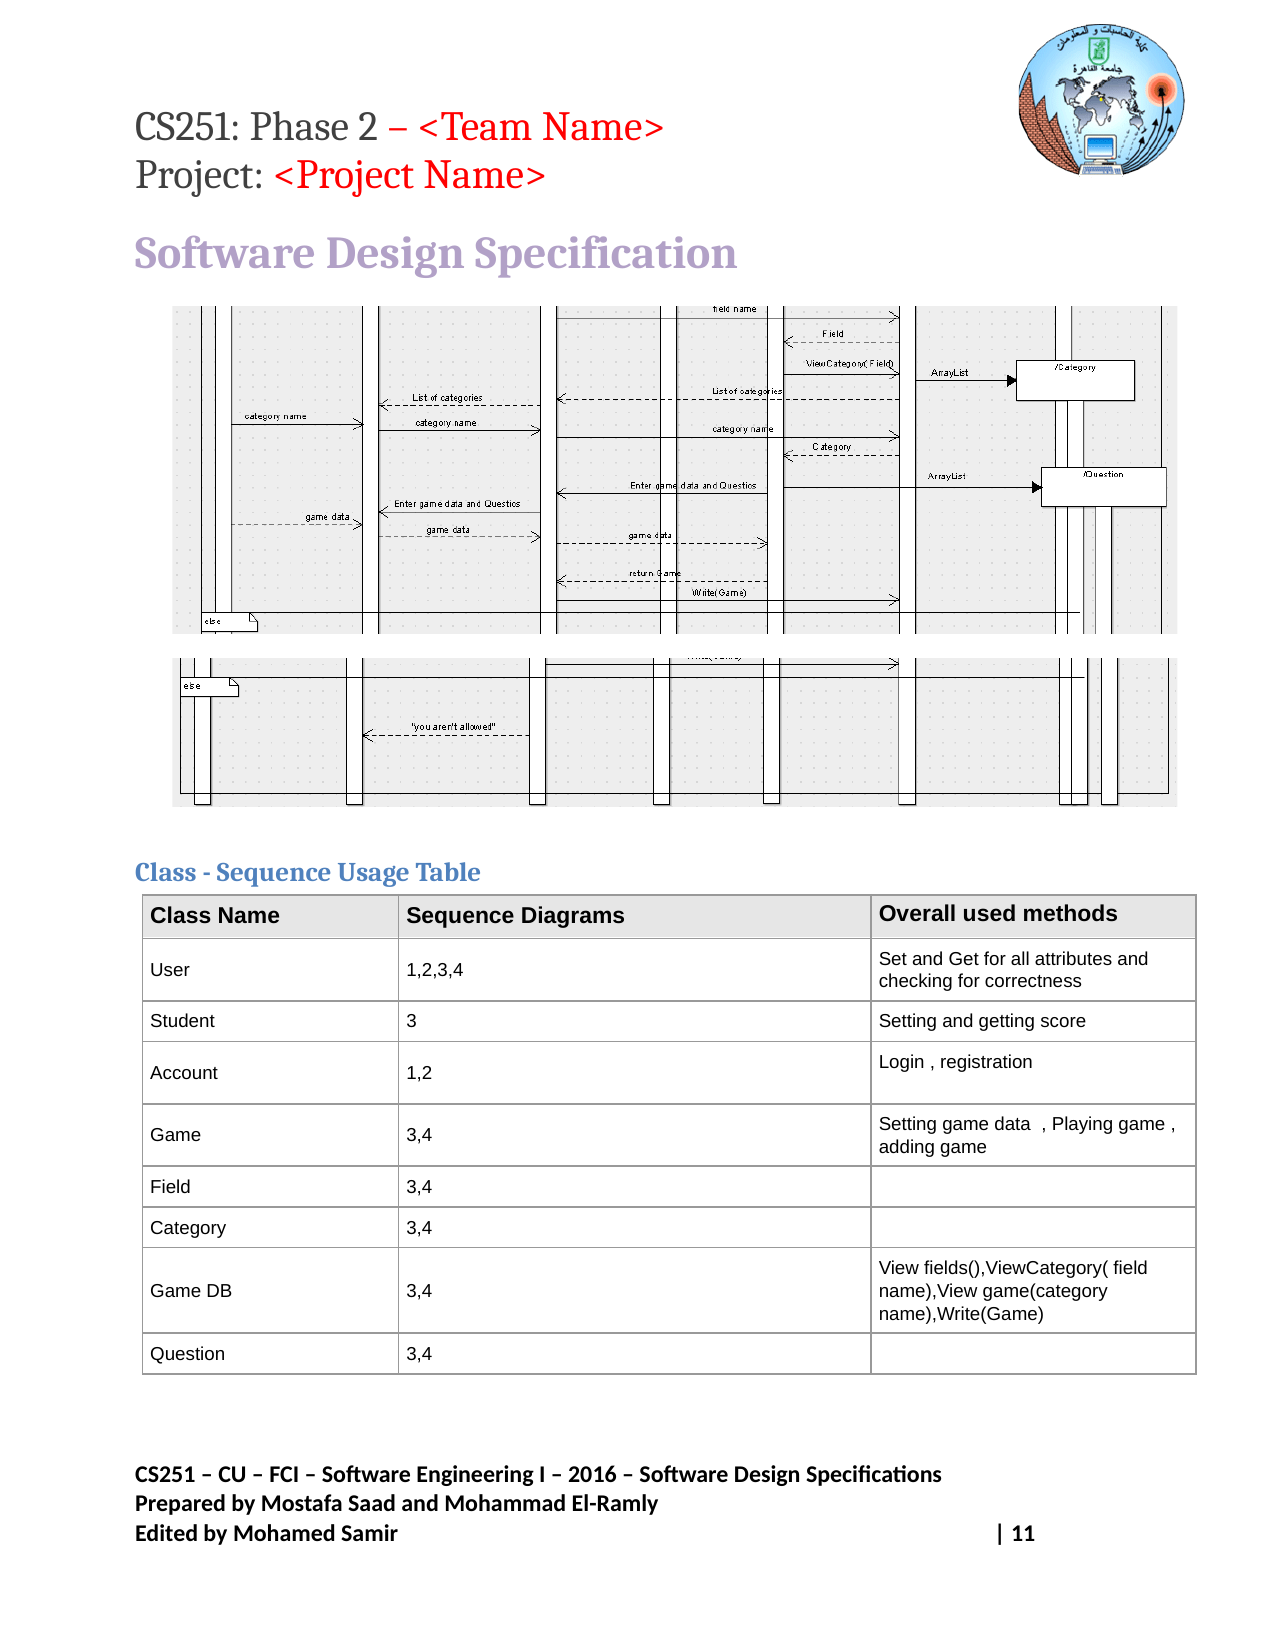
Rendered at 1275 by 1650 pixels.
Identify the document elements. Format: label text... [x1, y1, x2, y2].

table_cell Category [143, 1208, 398, 1247]
table_cell Student [143, 1002, 398, 1041]
table_cell [872, 1167, 1195, 1206]
table_cell Setting and getting score [872, 1002, 1195, 1041]
table_cell View fields(),ViewCategory( field name),View game(category name),Write(Game) [872, 1248, 1195, 1332]
table_header Overall used methods [872, 896, 1195, 937]
table_header Sequence Diagrams [399, 896, 870, 937]
table_cell Field [143, 1167, 398, 1206]
table_cell [872, 1208, 1195, 1247]
table_cell [872, 1334, 1195, 1373]
table_cell User [143, 939, 398, 1000]
table_cell Question [143, 1334, 398, 1373]
table_cell 3,4 [399, 1167, 870, 1206]
table_cell Account [143, 1042, 398, 1103]
subtitle Class - Sequence Usage Table [135, 857, 1140, 888]
table_cell Game DB [143, 1248, 398, 1332]
table_cell 3 [399, 1002, 870, 1041]
table_header Class Name [143, 896, 398, 937]
table_cell Setting game data , Playing game , adding game [872, 1105, 1195, 1165]
table_cell Game [143, 1105, 398, 1165]
table_cell Login , registration [872, 1042, 1195, 1103]
table_cell 3,4 [399, 1105, 870, 1165]
table_cell 1,2,3,4 [399, 939, 870, 1000]
table_cell 3,4 [399, 1208, 870, 1247]
table_cell 1,2 [399, 1042, 870, 1103]
table_cell 3,4 [399, 1248, 870, 1332]
table_cell Set and Get for all attributes and checking for correctness [872, 939, 1195, 1000]
table_cell 3,4 [399, 1334, 870, 1373]
